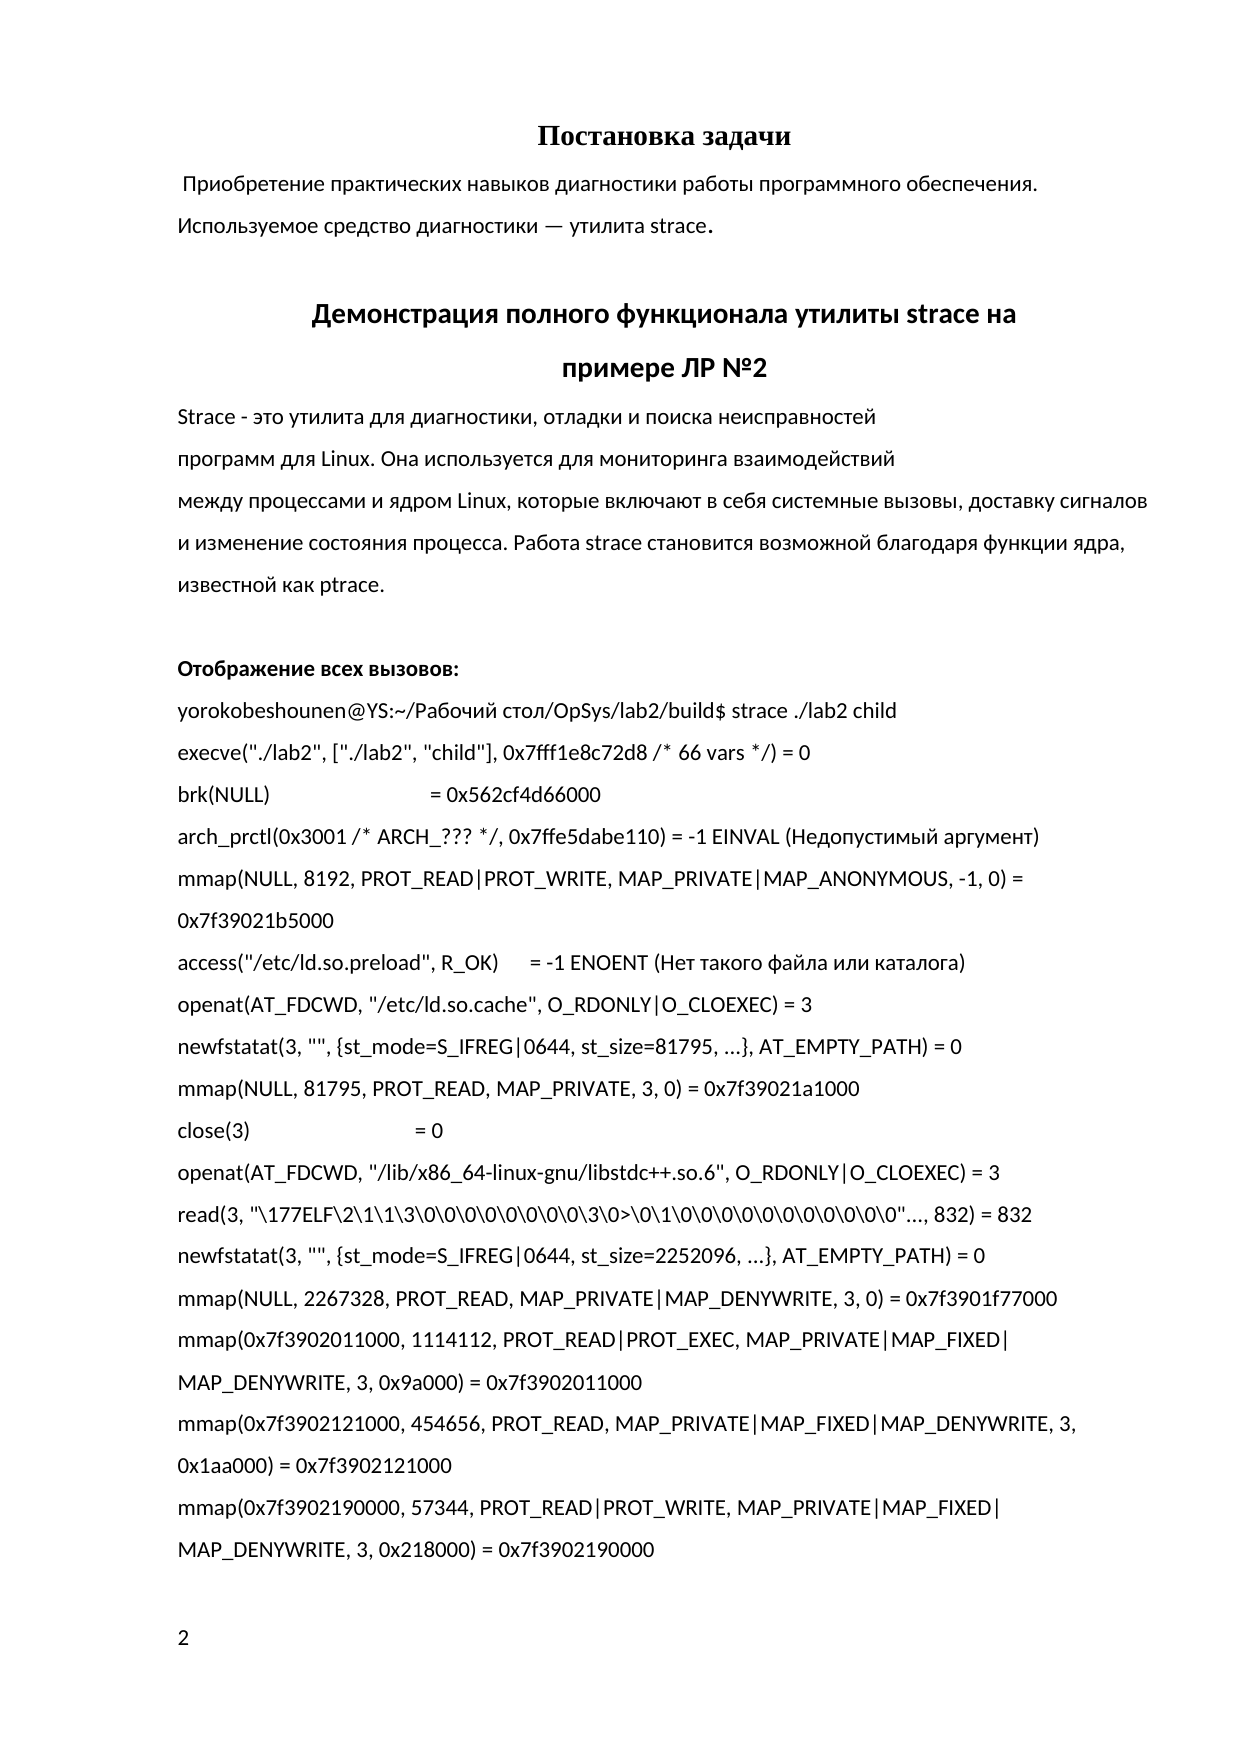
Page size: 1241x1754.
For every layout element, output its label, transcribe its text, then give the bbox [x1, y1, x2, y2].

text mmap(0x7f3902121000, 454656, PROT_READ, MAP_PRIVATE|MAP_FIXED|MAP_DENYWRITE, 3, 0x1aa000) = 0x7f3902121000 [177, 1409, 1152, 1479]
text read(3, "\177ELF\2\1\1\3\0\0\0\0\0\0\0\0\3\0>\0\1\0\0\0\0\0\0\0\0\0\0\0"..., 832) = 832 [177, 1200, 1152, 1228]
text Демонстрация полного функционала утилиты strace на [177, 295, 1152, 331]
text mmap(0x7f3902011000, 1114112, PROT_READ|PROT_EXEC, MAP_PRIVATE|MAP_FIXED|MAP_DENYWRITE, 3, 0x9a000) = 0x7f3902011000 [177, 1326, 1152, 1396]
text openat(AT_FDCWD, "/lib/x86_64-linux-gnu/libstdc++.so.6", O_RDONLY|O_CLOEXEC) = 3 [177, 1158, 1152, 1186]
text close(3) = 0 [177, 1116, 1152, 1144]
text mmap(NULL, 8192, PROT_READ|PROT_WRITE, MAP_PRIVATE|MAP_ANONYMOUS, -1, 0) = 0x7f39021b5000 [177, 864, 1152, 934]
text примере ЛР №2 [177, 349, 1152, 384]
text Приобретение практических навыков диагностики работы программного обеспечения. Используемое средство диагностики — утилита strace. [177, 169, 1152, 239]
text Отображение всех вызовов: [177, 654, 1152, 682]
text yorokobeshounen@YS:~/Рабочий стол/OpSys/lab2/build$ strace ./lab2 child [177, 696, 1152, 724]
text Постановка задачи [177, 118, 1152, 152]
text brk(NULL) = 0x562cf4d66000 [177, 780, 1152, 808]
text mmap(NULL, 81795, PROT_READ, MAP_PRIVATE, 3, 0) = 0x7f39021a1000 [177, 1074, 1152, 1102]
text arch_prctl(0x3001 /* ARCH_??? */, 0x7ffe5dabe110) = -1 EINVAL (Недопустимый аргумент) [177, 822, 1152, 850]
text Strace - это утилита для диагностики, отладки и поиска неисправностей [177, 402, 1152, 430]
text openat(AT_FDCWD, "/etc/ld.so.cache", O_RDONLY|O_CLOEXEC) = 3 [177, 990, 1152, 1018]
text access("/etc/ld.so.preload", R_OK) = -1 ENOENT (Нет такого файла или каталога) [177, 948, 1152, 976]
text mmap(0x7f3902190000, 57344, PROT_READ|PROT_WRITE, MAP_PRIVATE|MAP_FIXED|MAP_DENYWRITE, 3, 0x218000) = 0x7f3902190000 [177, 1493, 1152, 1563]
text программ для Linux. Она используется для мониторинга взаимодействий [177, 444, 1152, 472]
text между процессами и ядром Linux, которые включают в себя системные вызовы, доставку сигналов и изменение состояния процесса. Работа strace становится возможной благодаря функции ядра, известной как ptrace. [177, 486, 1152, 598]
text execve("./lab2", ["./lab2", "child"], 0x7fff1e8c72d8 /* 66 vars */) = 0 [177, 738, 1152, 766]
text mmap(NULL, 2267328, PROT_READ, MAP_PRIVATE|MAP_DENYWRITE, 3, 0) = 0x7f3901f77000 [177, 1284, 1152, 1312]
text newfstatat(3, "", {st_mode=S_IFREG|0644, st_size=81795, ...}, AT_EMPTY_PATH) = 0 [177, 1032, 1152, 1060]
text newfstatat(3, "", {st_mode=S_IFREG|0644, st_size=2252096, ...}, AT_EMPTY_PATH) = 0 [177, 1242, 1152, 1270]
